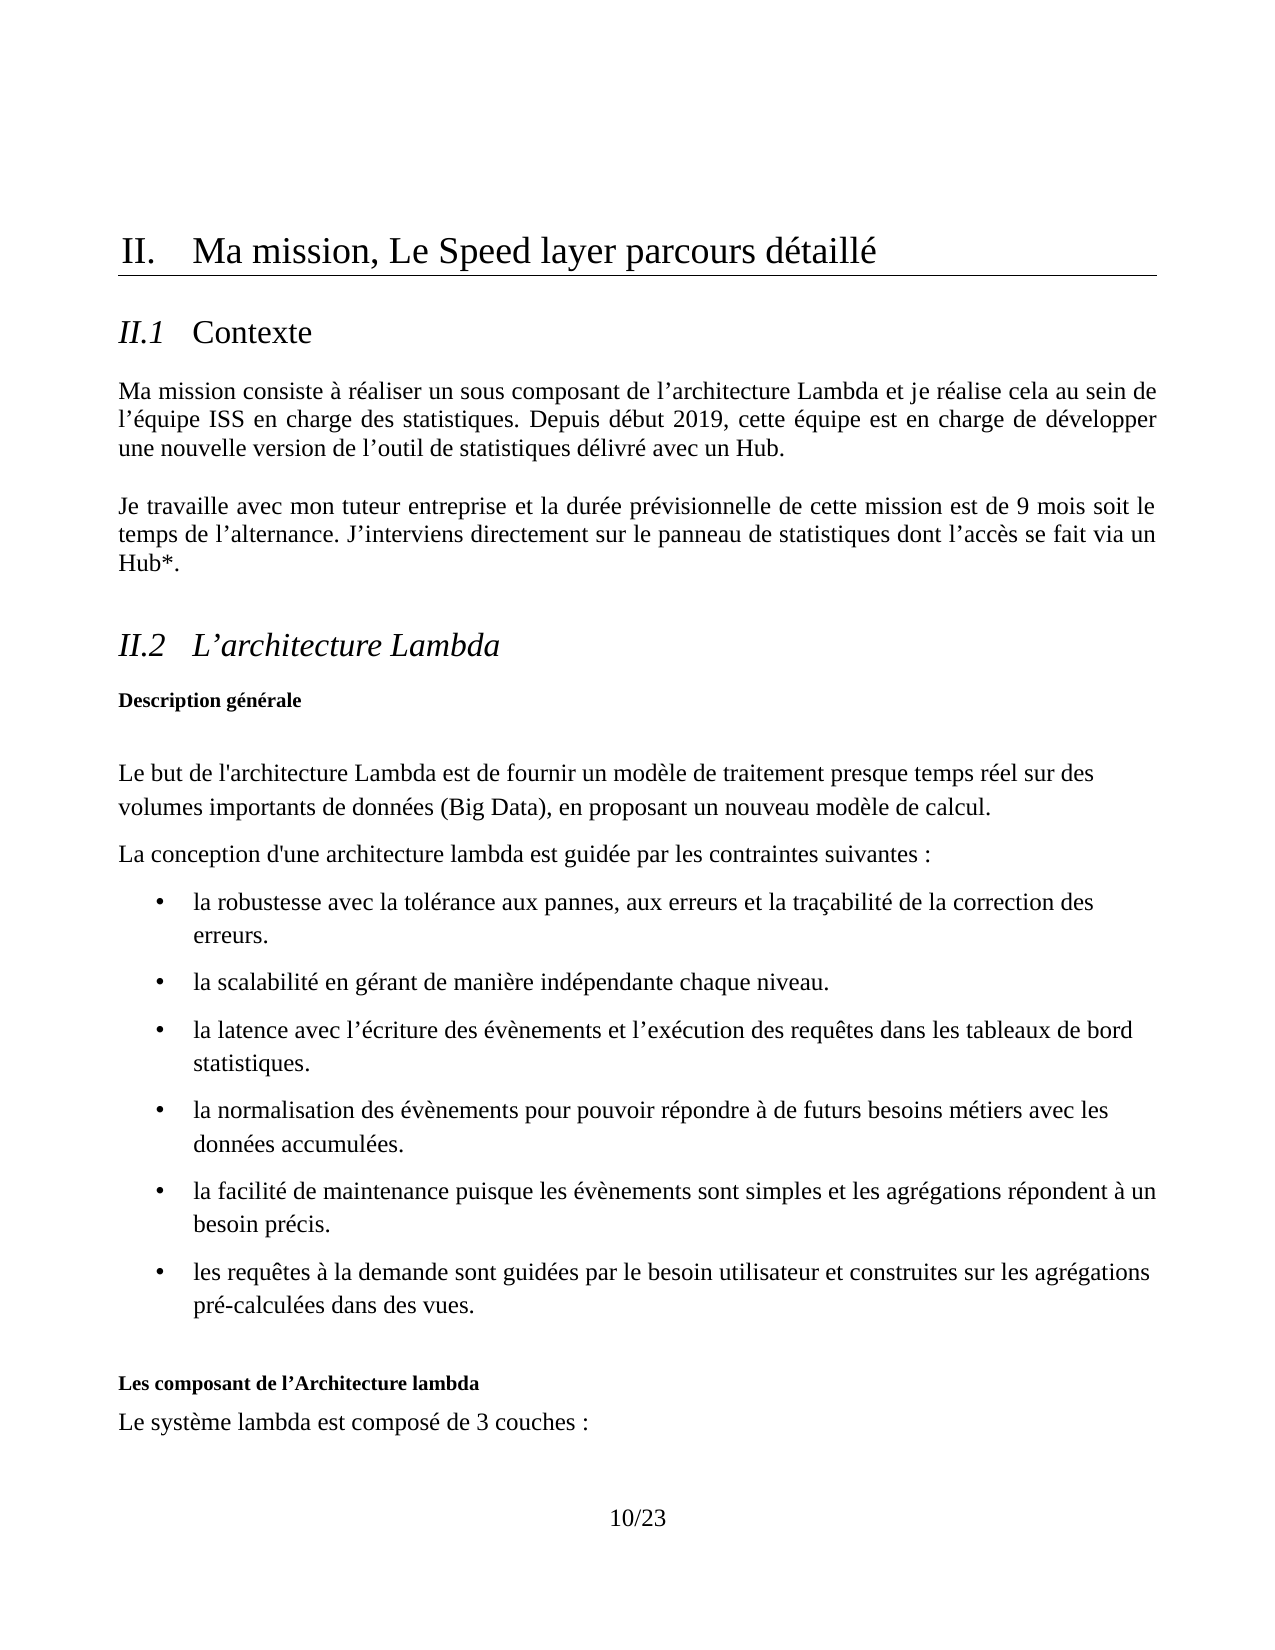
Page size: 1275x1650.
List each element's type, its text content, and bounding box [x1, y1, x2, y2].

text Ma mission consiste à réaliser un sous composant de l’architecture Lambda et je réalise cela au sein de l’équipe ISS en charge des statistiques. Depuis début 2019, cette équipe est en charge de développer une nouvelle version de l’outil de statistiques délivré avec un Hub. [118, 376, 1157, 462]
text Le système lambda est composé de 3 couches : [118, 1407, 1157, 1436]
subtitle Les composant de l’Architecture lambda [118, 1371, 1157, 1394]
list la normalisation des évènements pour pouvoir répondre à de futurs besoins métiers avec les données accumulées. [156, 1096, 1157, 1157]
subtitle L’architecture Lambda [118, 624, 1157, 663]
list la facilité de maintenance puisque les évènements sont simples et les agrégations répondent à un besoin précis. [156, 1176, 1157, 1238]
text Je travaille avec mon tuteur entreprise et la durée prévisionnelle de cette mission est de 9 mois soit le temps de l’alternance. J’interviens directement sur le panneau de statistiques dont l’accès se fait via un Hub*. [118, 491, 1157, 577]
text Le but de l'architecture Lambda est de fournir un modèle de traitement presque temps réel sur des volumes importants de données (Big Data), en proposant un nouveau modèle de calcul. [118, 758, 1157, 820]
subtitle Ma mission, Le Speed layer parcours détaillé [118, 225, 1157, 275]
list la scalabilité en gérant de manière indépendante chaque niveau. [156, 967, 1157, 996]
list la latence avec l’écriture des évènements et l’exécution des requêtes dans les tableaux de bord statistiques. [156, 1015, 1157, 1077]
subtitle Contexte [118, 313, 1157, 351]
list les requêtes à la demande sont guidées par le besoin utilisateur et construites sur les agrégations pré-calculées dans des vues. [156, 1257, 1157, 1319]
subtitle Description générale [118, 688, 1157, 712]
text La conception d'une architecture lambda est guidée par les contraintes suivantes : [118, 839, 1157, 868]
list la robustesse avec la tolérance aux pannes, aux erreurs et la traçabilité de la correction des erreurs. [156, 887, 1157, 948]
